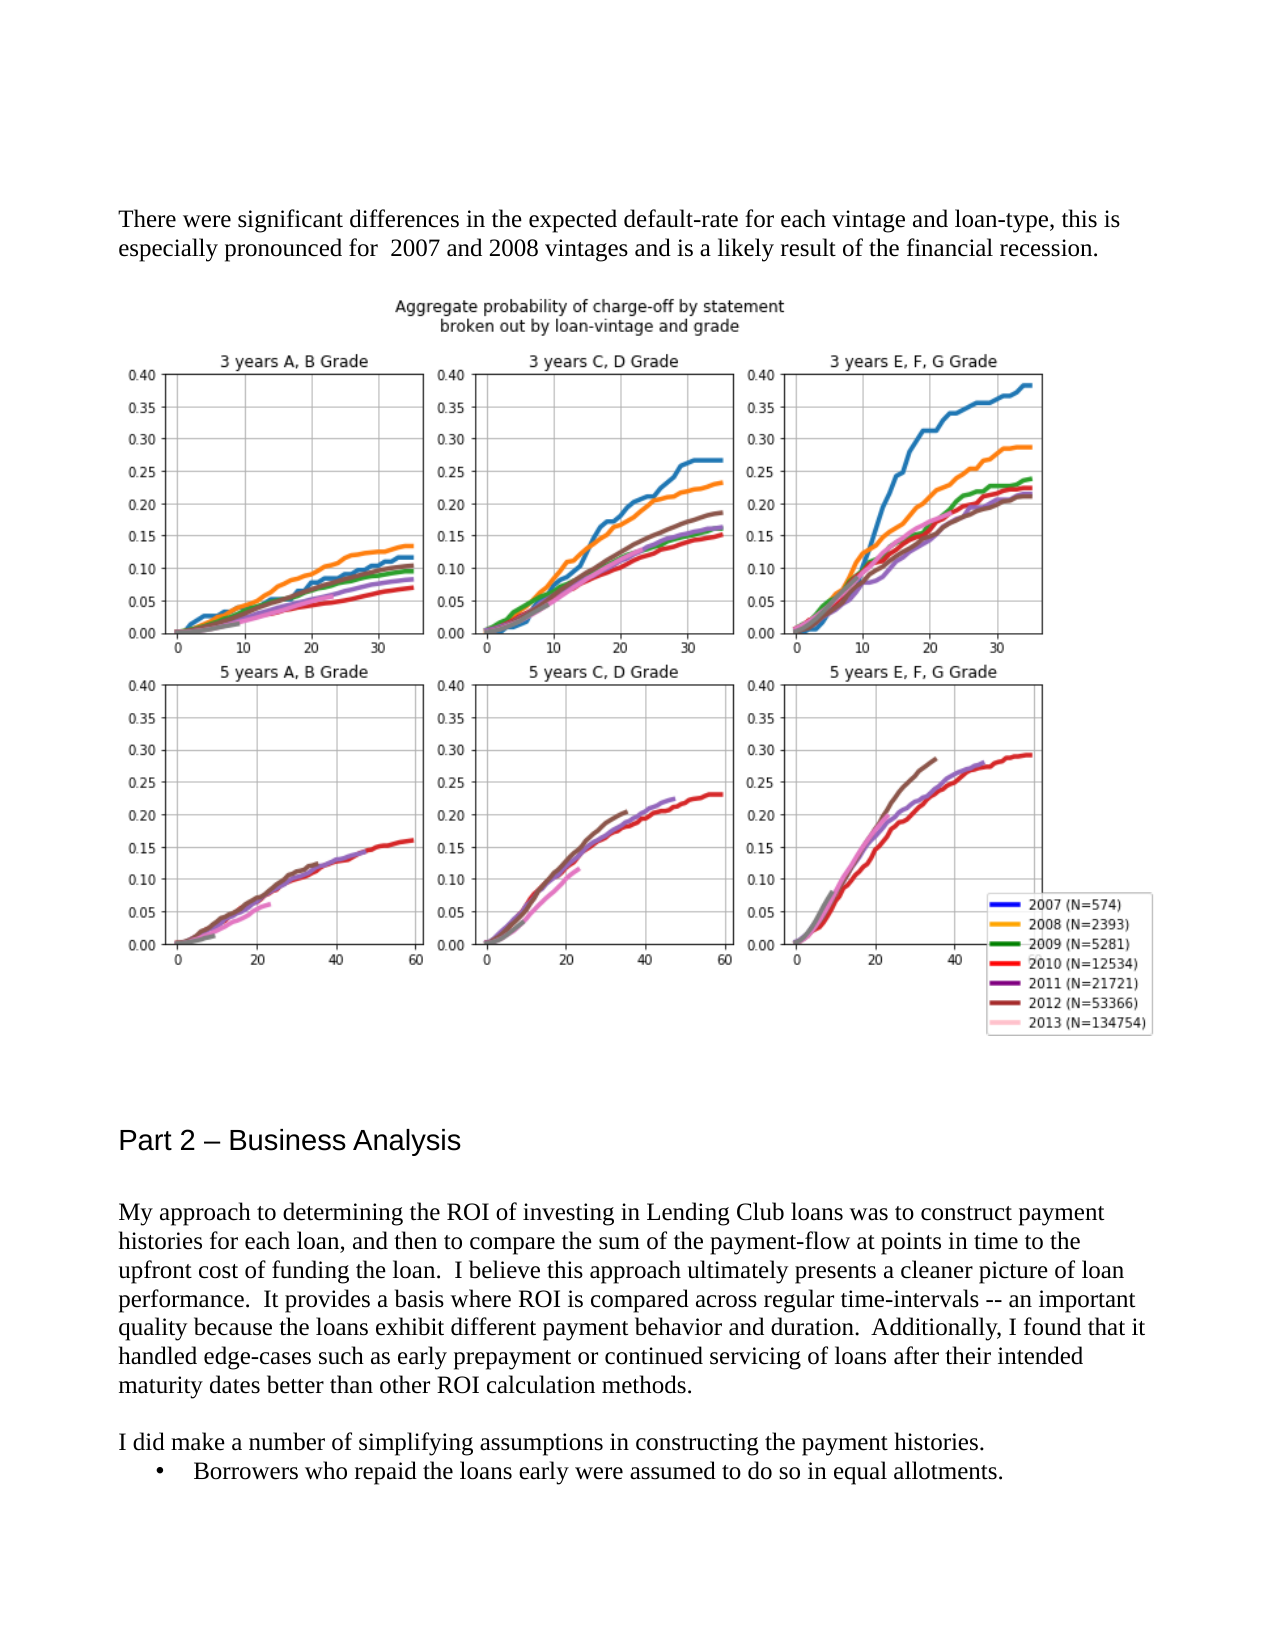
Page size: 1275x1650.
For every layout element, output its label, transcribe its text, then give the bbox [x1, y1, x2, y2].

picture [118, 290, 1157, 1041]
text My approach to determining the ROI of investing in Lending Club loans was to construct payment histories for each loan, and then to compare the sum of the payment-flow at points in time to the upfront cost of funding the loan. I believe this approach ultimately presents a cleaner picture of loan performance. It provides a basis where ROI is compared across regular time-intervals -- an important quality because the loans exhibit different payment behavior and duration. Additionally, I found that it handled edge-cases such as early prepayment or continued servicing of loans after their intended maturity dates better than other ROI calculation methods. [118, 1197, 1157, 1399]
subtitle Part 2 – Business Analysis [118, 1123, 1157, 1156]
text I did make a number of simplifying assumptions in constructing the payment histories. [118, 1427, 1157, 1456]
text There were significant differences in the expected default-rate for each vintage and loan-type, this is especially pronounced for 2007 and 2008 vintages and is a likely result of the financial recession. [118, 204, 1157, 262]
list Borrowers who repaid the loans early were assumed to do so in equal allotments. [156, 1456, 1157, 1485]
